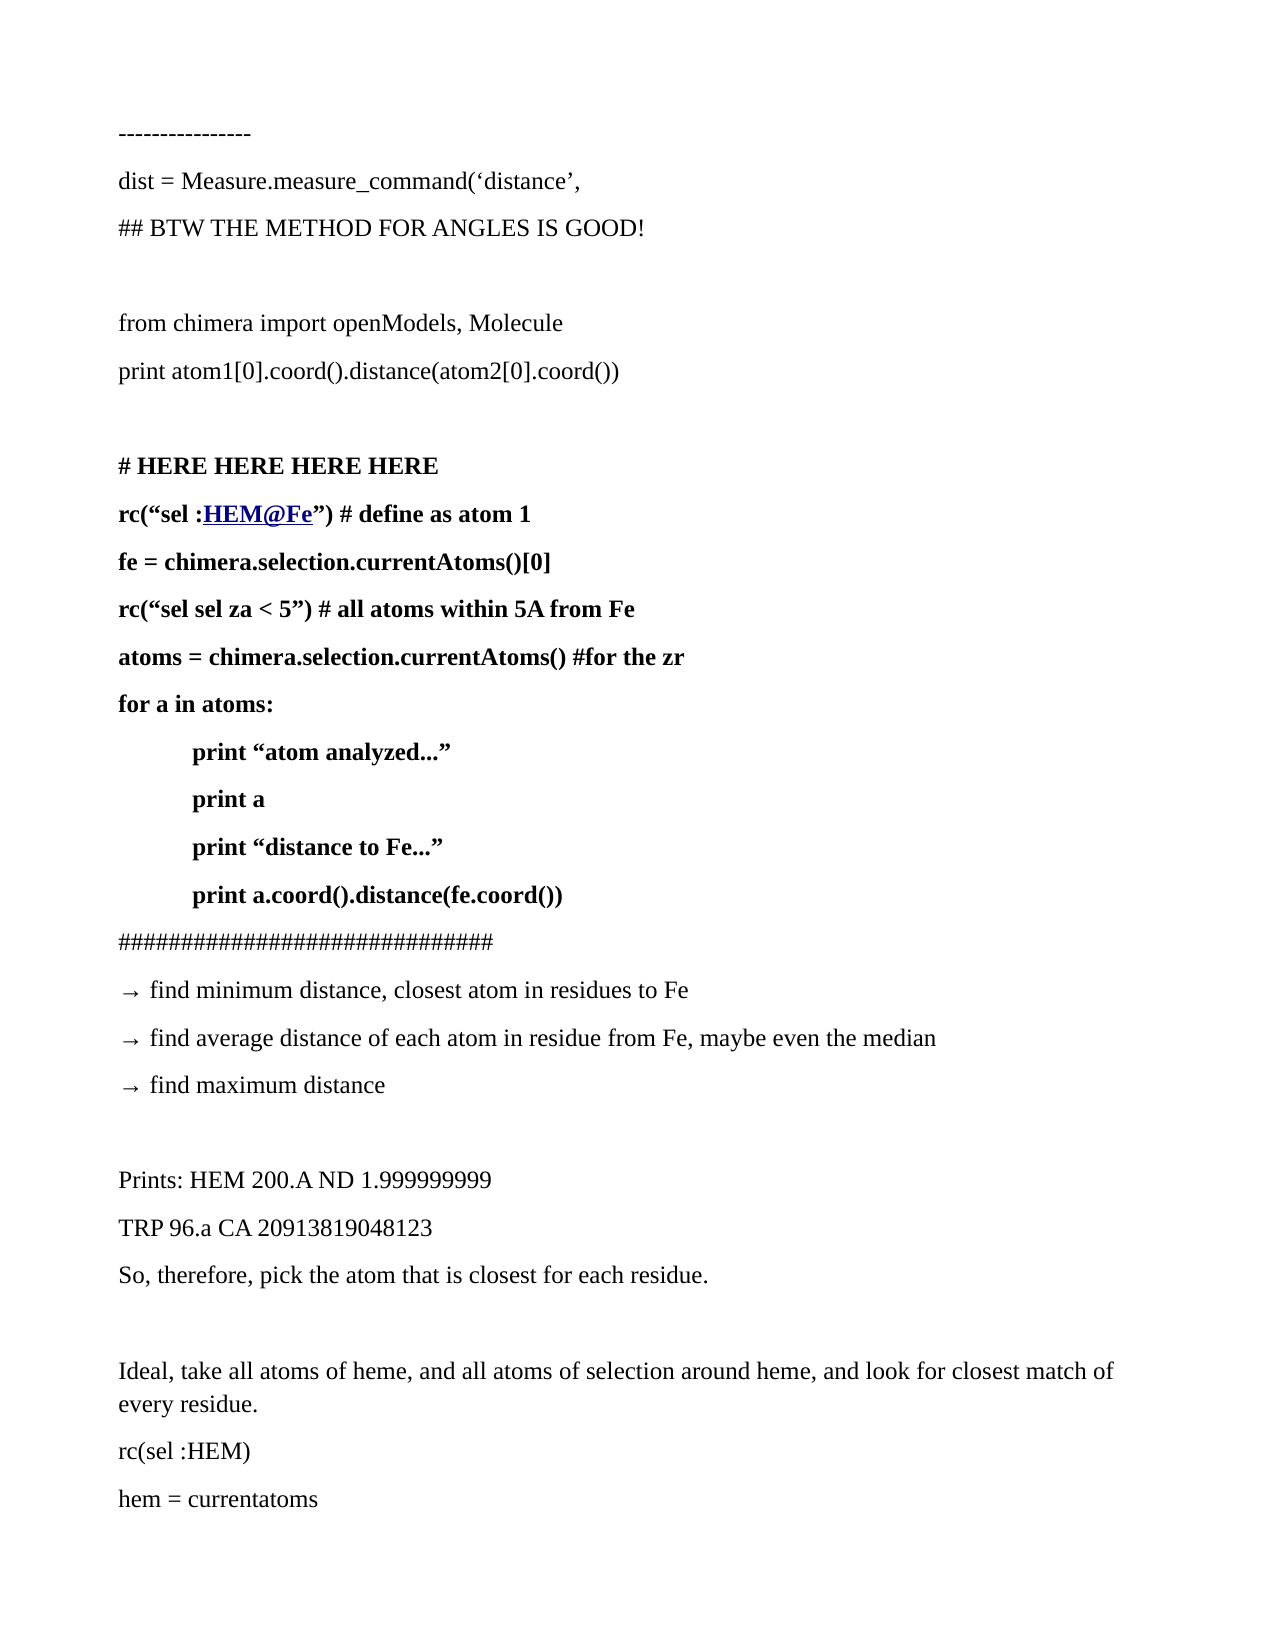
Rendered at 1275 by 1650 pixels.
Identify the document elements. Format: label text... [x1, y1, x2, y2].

text TRP 96.a CA 20913819048123 [118, 1213, 1157, 1242]
text print atom1[0].coord().distance(atom2[0].coord()) [118, 356, 1157, 385]
text rc(sel :HEM) [118, 1436, 1157, 1465]
text → find average distance of each atom in residue from Fe, maybe even the median [118, 1023, 1157, 1051]
text dist = Measure.measure_command(‘distance’, [118, 166, 1157, 194]
text fe = chimera.selection.currentAtoms()[0] [118, 547, 1157, 575]
text atoms = chimera.selection.currentAtoms() #for the zr [118, 642, 1157, 671]
text hem = currentatoms [118, 1484, 1157, 1513]
text → find maximum distance [118, 1070, 1157, 1099]
text ## BTW THE METHOD FOR ANGLES IS GOOD! [118, 213, 1157, 242]
text # HERE HERE HERE HERE [118, 451, 1157, 480]
text → find minimum distance, closest atom in residues to Fe [118, 975, 1157, 1004]
text for a in atoms: [118, 689, 1157, 718]
text from chimera import openModels, Molecule [118, 308, 1157, 337]
text So, therefore, pick the atom that is closest for each residue. [118, 1261, 1157, 1289]
text print a [118, 784, 1157, 813]
text ############################## [118, 927, 1157, 956]
text print a.coord().distance(fe.coord()) [118, 880, 1157, 908]
text Ideal, take all atoms of heme, and all atoms of selection around heme, and look for closest match of every residue. [118, 1356, 1157, 1418]
text ---------------- [118, 118, 1157, 147]
text rc(“sel sel za < 5”) # all atoms within 5A from Fe [118, 594, 1157, 623]
text rc(“sel :HEM@Fe”) # define as atom 1 [118, 499, 1157, 528]
text Prints: HEM 200.A ND 1.999999999 [118, 1165, 1157, 1194]
text print “distance to Fe...” [118, 832, 1157, 861]
text print “atom analyzed...” [118, 737, 1157, 766]
